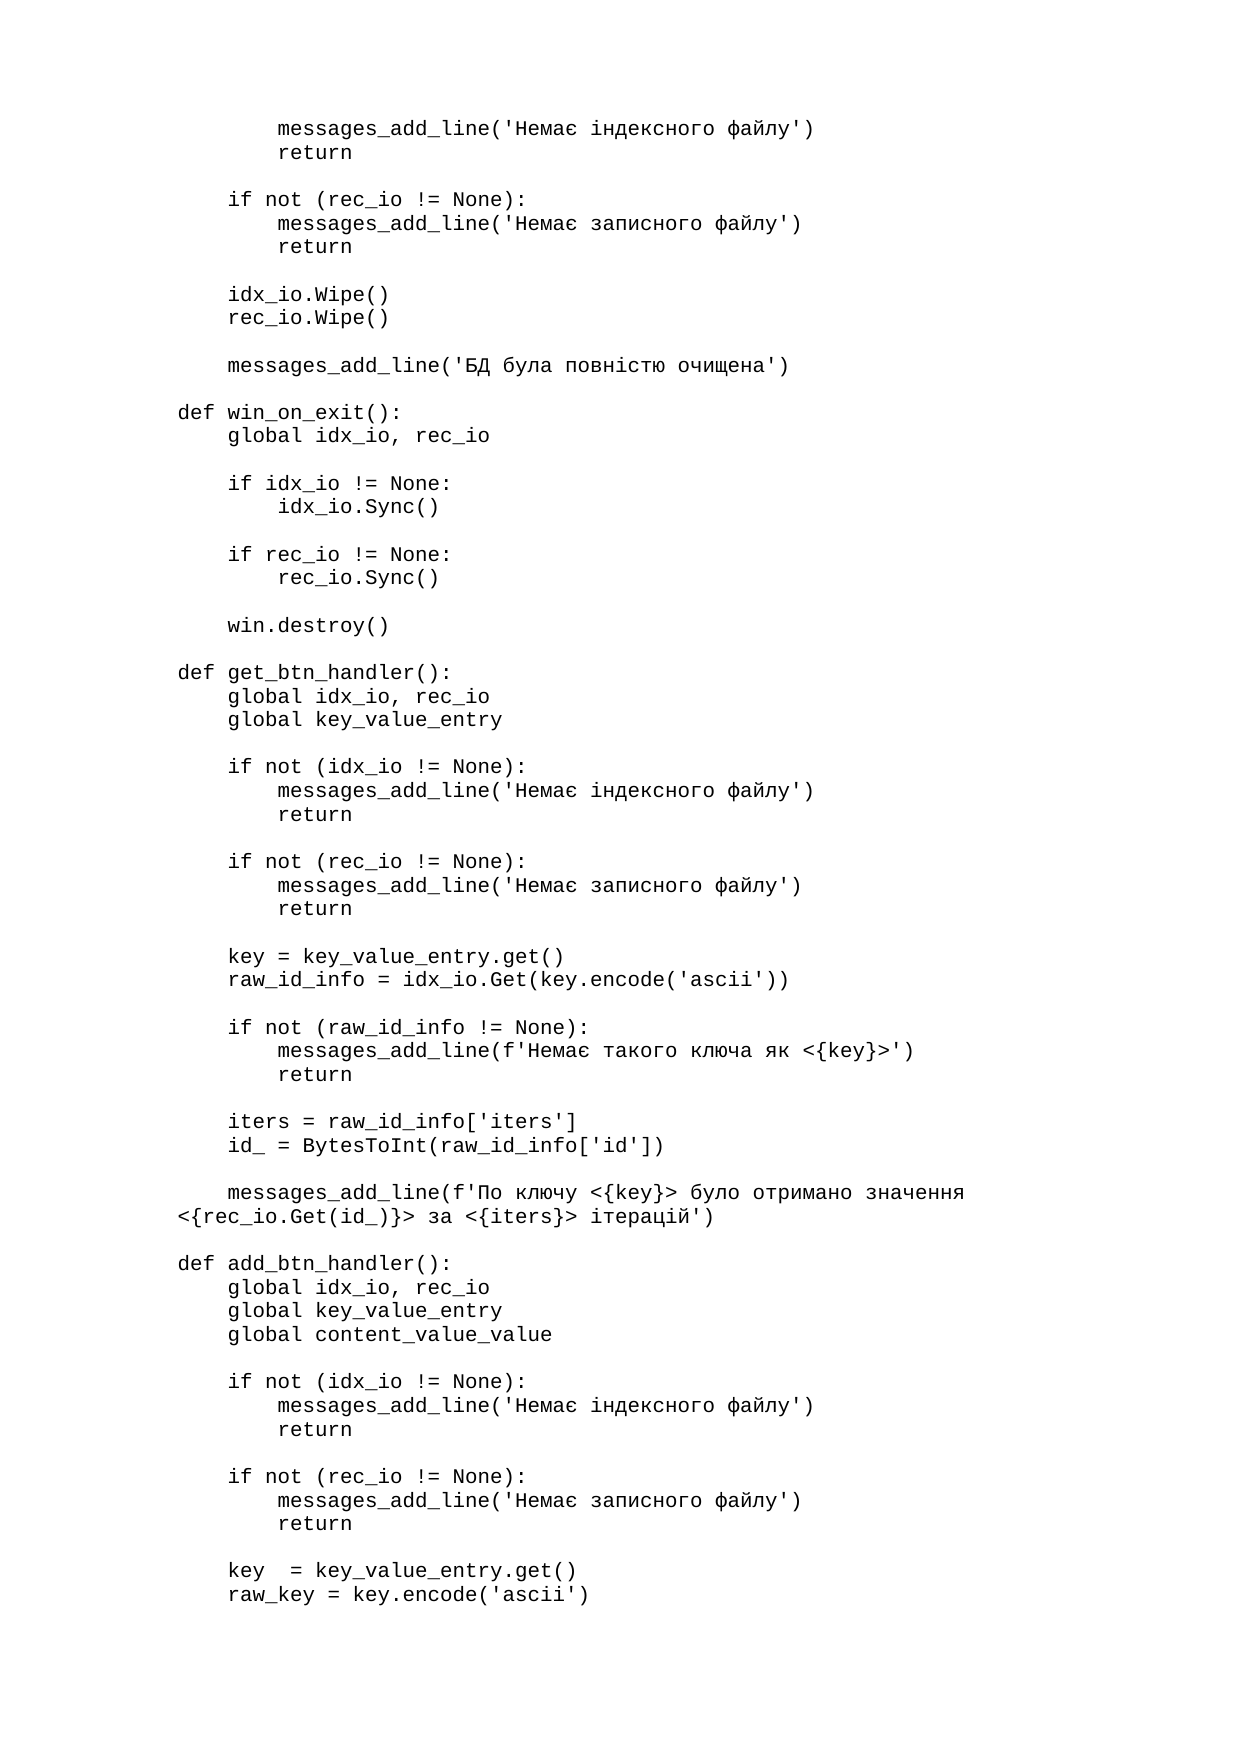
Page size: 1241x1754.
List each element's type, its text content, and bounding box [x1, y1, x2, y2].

text messages_add_line('Немає індексного файлу') [177, 1395, 1152, 1419]
text messages_add_line('Немає записного файлу') [177, 1489, 1152, 1513]
text global content_value_value [177, 1324, 1152, 1348]
text if not (raw_id_info != None): [177, 1017, 1152, 1040]
text return [177, 236, 1152, 260]
text return [177, 804, 1152, 827]
text if not (rec_io != None): [177, 1466, 1152, 1489]
text return [177, 142, 1152, 165]
text return [177, 1419, 1152, 1442]
text rec_io.Sync() [177, 567, 1152, 591]
text def add_btn_handler(): [177, 1253, 1152, 1277]
text global idx_io, rec_io [177, 1277, 1152, 1300]
text def get_btn_handler(): [177, 662, 1152, 686]
text key = key_value_entry.get() [177, 946, 1152, 969]
text messages_add_line('Немає записного файлу') [177, 213, 1152, 236]
text if not (idx_io != None): [177, 1371, 1152, 1395]
text raw_id_info = idx_io.Get(key.encode('ascii')) [177, 969, 1152, 993]
text messages_add_line('Немає записного файлу') [177, 875, 1152, 898]
text return [177, 898, 1152, 922]
text messages_add_line('Немає індексного файлу') [177, 780, 1152, 804]
text global idx_io, rec_io [177, 686, 1152, 709]
text global key_value_entry [177, 709, 1152, 733]
text key = key_value_entry.get() [177, 1561, 1152, 1584]
text messages_add_line(f'По ключу <{key}> було отримано значення <{rec_io.Get(id_)}> за <{iters}> ітерацій') [177, 1182, 1152, 1229]
text return [177, 1064, 1152, 1088]
text messages_add_line(f'Немає такого ключа як <{key}>') [177, 1040, 1152, 1064]
text messages_add_line('БД була повністю очищена') [177, 354, 1152, 378]
text if not (rec_io != None): [177, 189, 1152, 213]
text def win_on_exit(): [177, 402, 1152, 426]
text return [177, 1513, 1152, 1537]
text win.destroy() [177, 615, 1152, 638]
text if not (idx_io != None): [177, 757, 1152, 780]
text global key_value_entry [177, 1300, 1152, 1324]
text iters = raw_id_info['iters'] [177, 1111, 1152, 1135]
text id_ = BytesToInt(raw_id_info['id']) [177, 1135, 1152, 1158]
text idx_io.Sync() [177, 496, 1152, 520]
text if idx_io != None: [177, 473, 1152, 496]
text global idx_io, rec_io [177, 426, 1152, 449]
text if rec_io != None: [177, 544, 1152, 567]
text raw_key = key.encode('ascii') [177, 1584, 1152, 1608]
text idx_io.Wipe() [177, 284, 1152, 307]
text if not (rec_io != None): [177, 851, 1152, 875]
text rec_io.Wipe() [177, 307, 1152, 331]
text messages_add_line('Немає індексного файлу') [177, 118, 1152, 142]
